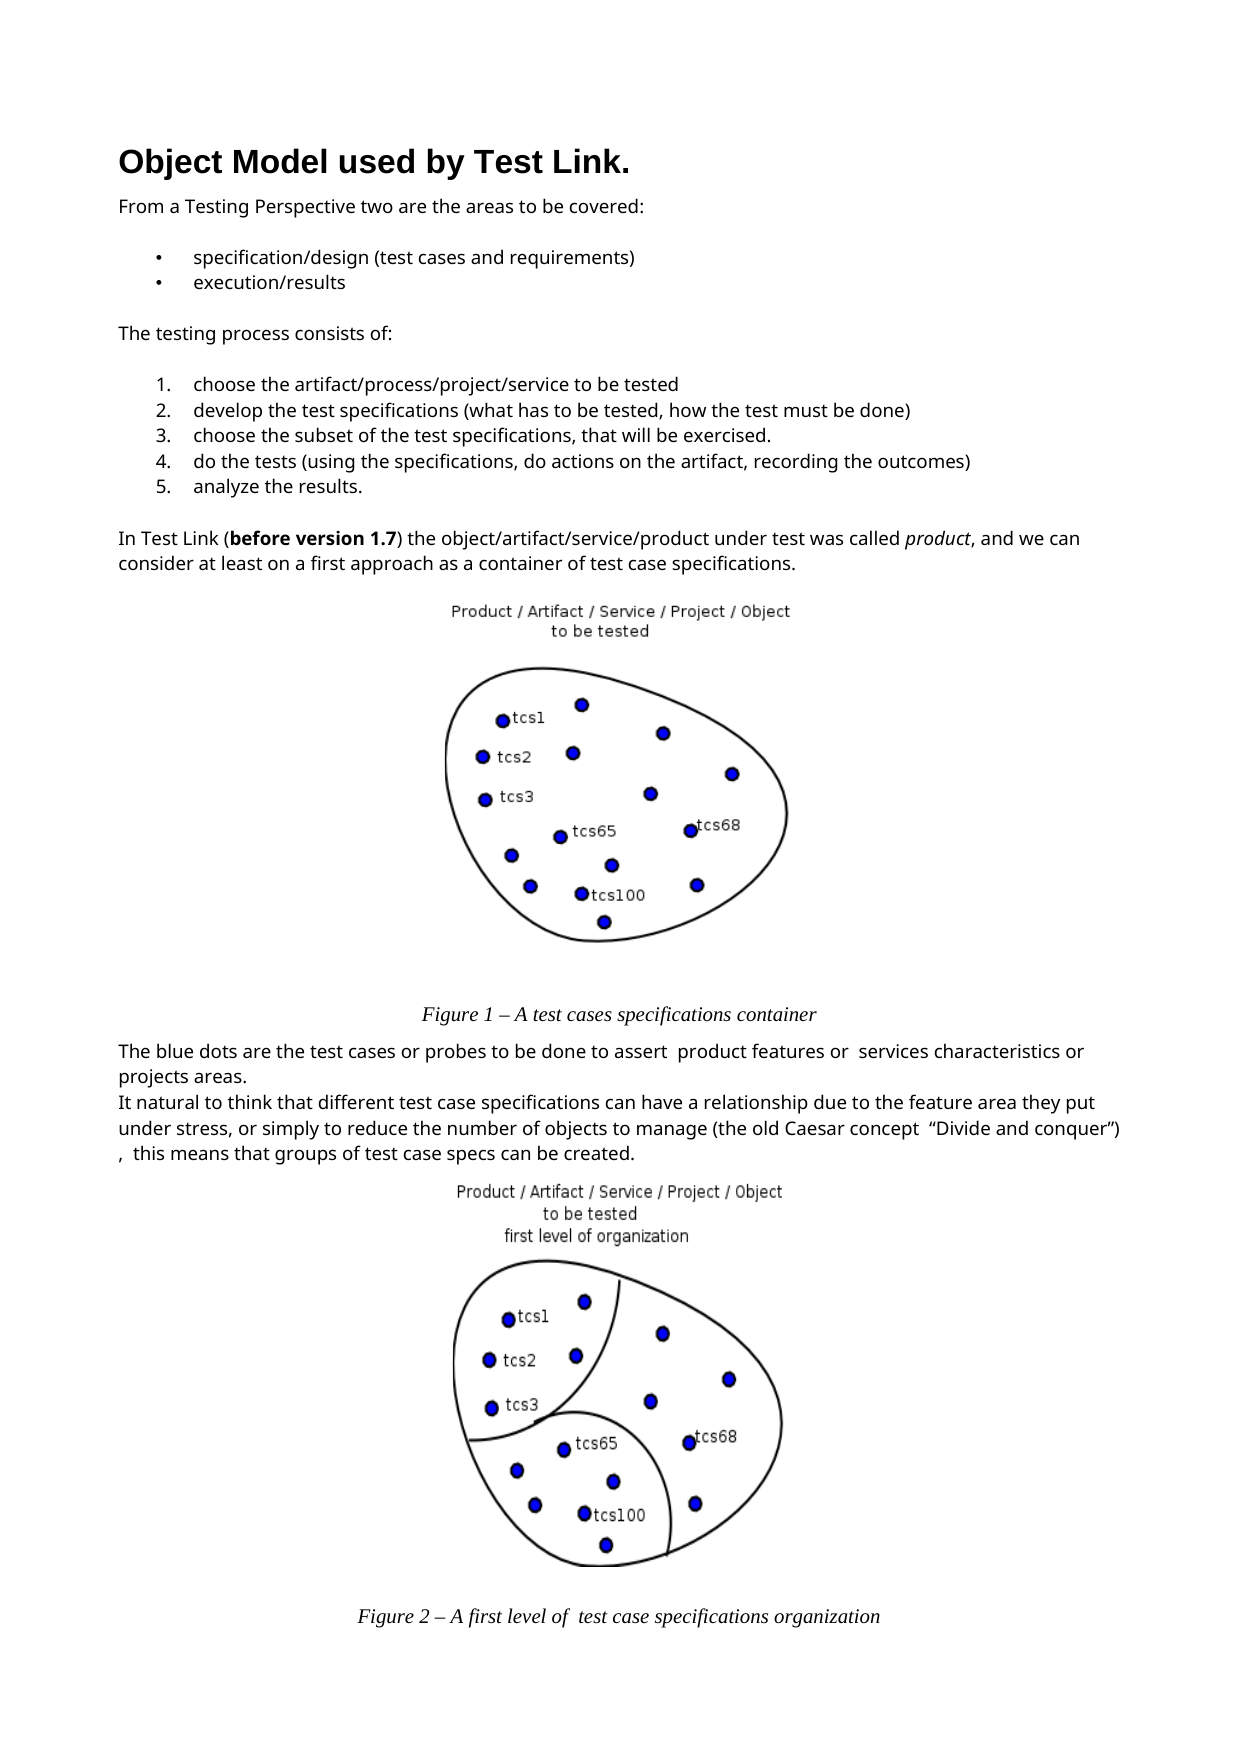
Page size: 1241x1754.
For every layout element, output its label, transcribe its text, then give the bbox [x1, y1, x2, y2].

picture [452, 1180, 788, 1567]
text From a Testing Perspective two are the areas to be covered: [118, 193, 1122, 219]
text Figure 1 – A test cases specifications container [118, 1003, 1122, 1026]
text It natural to think that different test case specifications can have a relationship due to the feature area they put under stress, or simply to reduce the number of objects to manage (the old Caesar concept “Divide and conquer”) , this means that groups of test case specs can be created. [118, 1089, 1122, 1166]
text Figure 2 – A first level of test case specifications organization [118, 1604, 1122, 1628]
list execution/results [156, 270, 1122, 295]
text The testing process consists of: [118, 321, 1122, 346]
list choose the artifact/process/project/service to be tested [156, 372, 1122, 397]
list choose the subset of the test specifications, that will be exercised. [156, 423, 1122, 448]
list specification/design (test cases and requirements) [156, 244, 1122, 270]
text The blue dots are the test cases or probes to be done to assert product features or services characteristics or projects areas. [118, 1038, 1122, 1089]
list do the tests (using the specifications, do actions on the artifact, recording the outcomes) [156, 448, 1122, 474]
picture [444, 601, 796, 965]
list analyze the results. [156, 474, 1122, 499]
list develop the test specifications (what has to be tested, how the test must be done) [156, 397, 1122, 423]
subtitle Object Model used by Test Link. [118, 143, 1122, 181]
text In Test Link (before version 1.7) the object/artifact/service/product under test was called product, and we can consider at least on a first approach as a container of test case specifications. [118, 525, 1122, 576]
